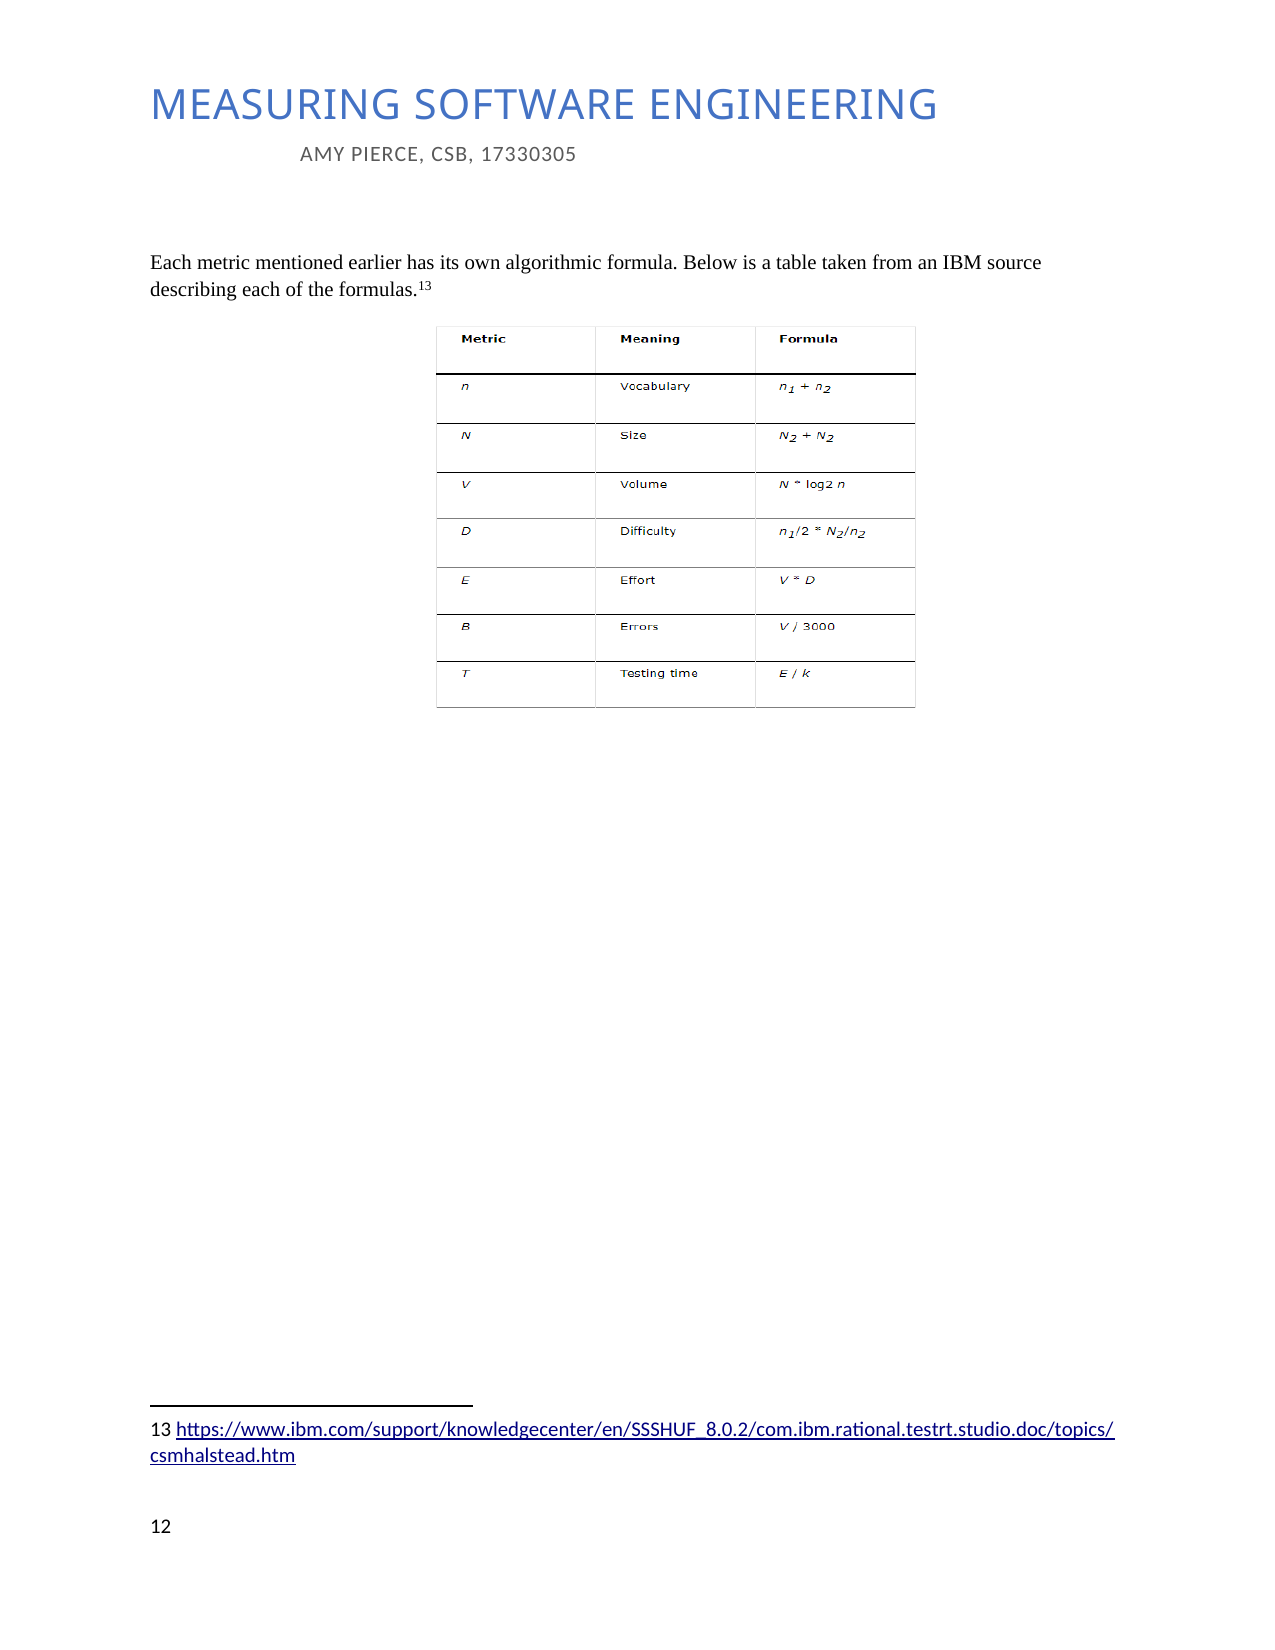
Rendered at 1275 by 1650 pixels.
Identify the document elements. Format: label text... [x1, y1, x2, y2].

text https://www.ibm.com/support/knowledgecenter/en/SSSHUF_8.0.2/com.ibm.rational.testrt.studio.doc/topics/csmhalstead.htm [150, 1417, 1125, 1467]
text Each metric mentioned earlier has its own algorithmic formula. Below is a table taken from an IBM source describing each of the formulas. [150, 250, 1125, 301]
